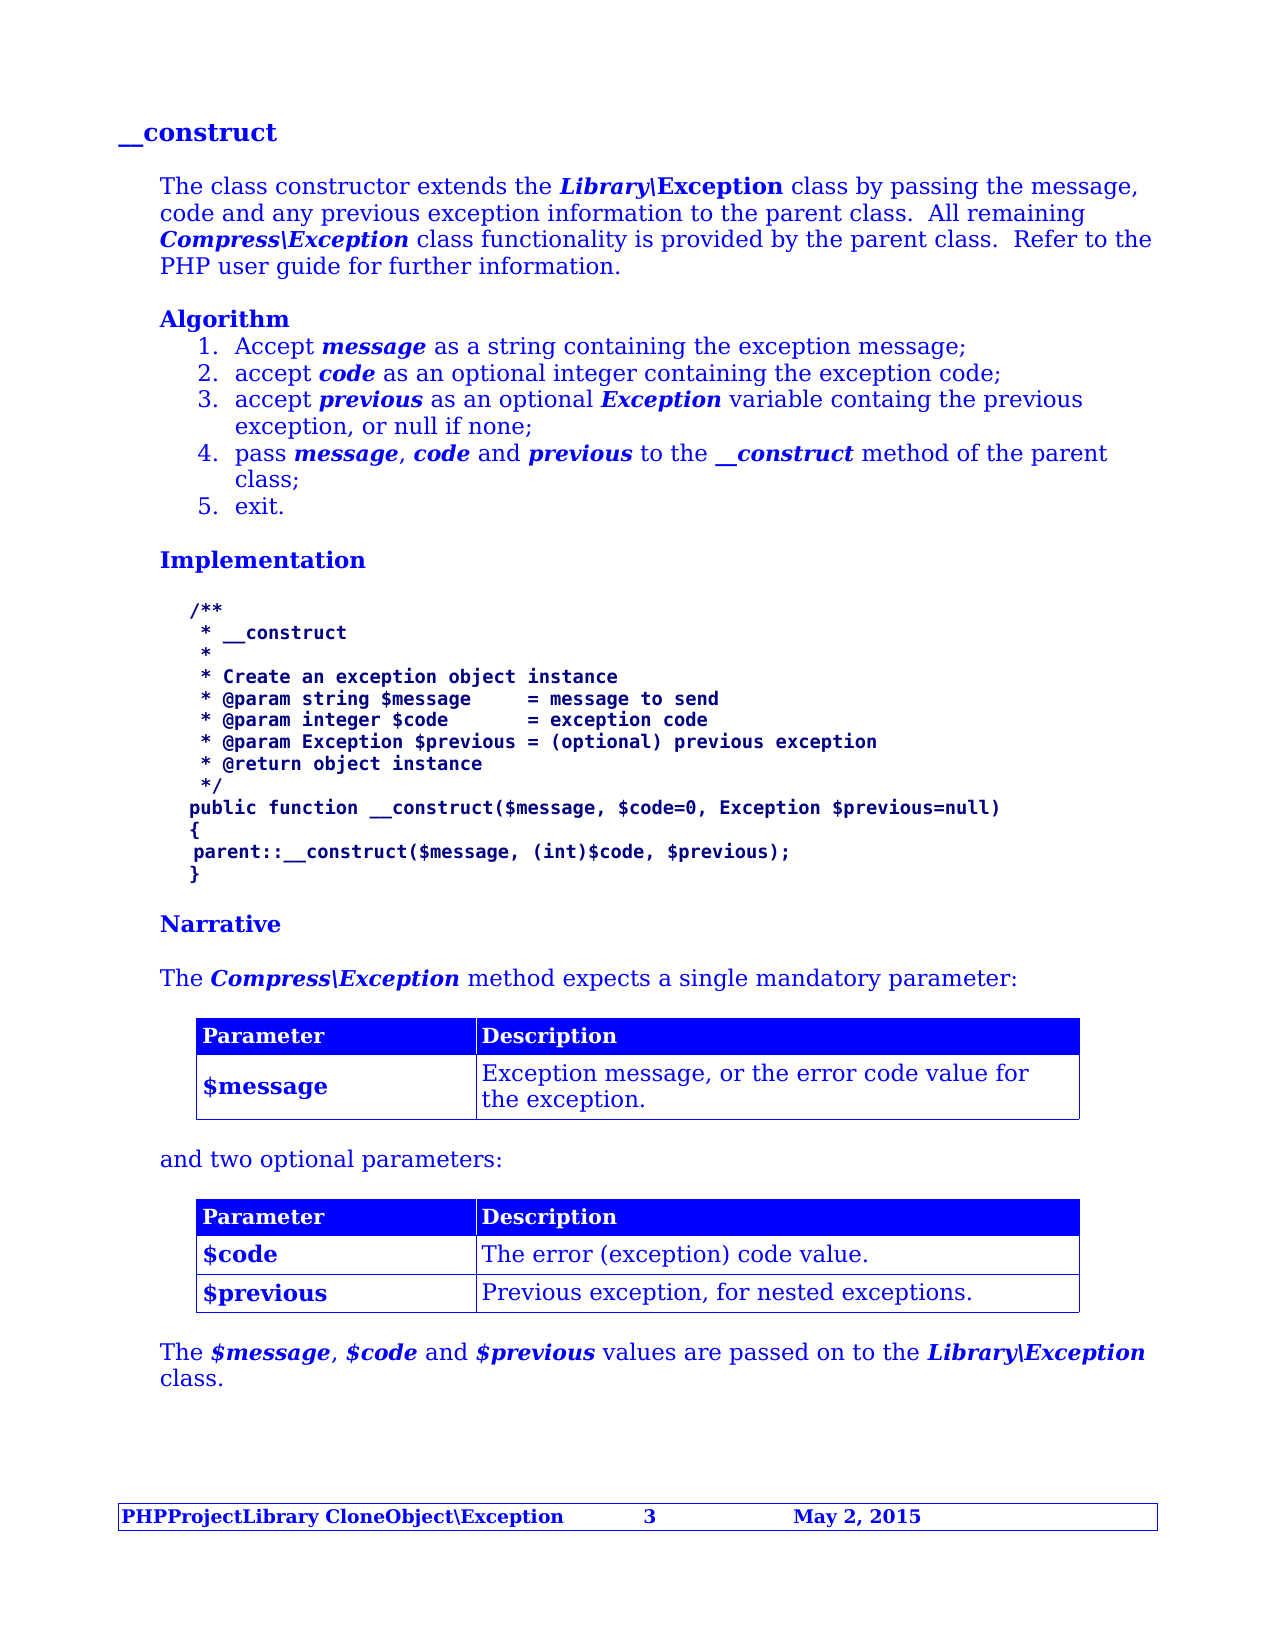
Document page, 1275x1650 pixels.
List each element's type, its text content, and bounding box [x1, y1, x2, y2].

text and two optional parameters: [159, 1146, 1157, 1172]
title __construct [118, 118, 1157, 147]
list exit. [197, 493, 1157, 520]
text The $message, $code and $previous values are passed on to the Library\Exception class. [159, 1339, 1157, 1392]
text The Compress\Exception method expects a single mandatory parameter: [159, 965, 1157, 991]
table_cell $previous [197, 1275, 476, 1312]
list parent::__construct($message, (int)$code, $previous); [189, 841, 1157, 863]
list * @param string $message = message to send [189, 688, 1157, 709]
list { [189, 819, 1157, 841]
list * __construct [189, 622, 1157, 644]
list } [189, 863, 1157, 884]
list * @return object instance [189, 753, 1157, 775]
text The class constructor extends the Library\Exception class by passing the message, code and any previous exception information to the parent class. All remaining Compress\Exception class functionality is provided by the parent class. Refer to the PHP user guide for further information. [159, 173, 1157, 280]
table_cell Exception message, or the error code value for the exception. [477, 1055, 1079, 1119]
table_header Description [477, 1019, 1079, 1054]
list pass message, code and previous to the __construct method of the parent class; [197, 440, 1157, 493]
list /** [189, 600, 1157, 622]
list */ [189, 775, 1157, 797]
list Accept message as a string containing the exception message; [197, 333, 1157, 360]
text Implementation [159, 547, 1157, 573]
list public function __construct($message, $code=0, Exception $previous=null) [189, 797, 1157, 819]
list * Create an exception object instance [189, 666, 1157, 688]
list * [189, 644, 1157, 666]
list * @param Exception $previous = (optional) previous exception [189, 731, 1157, 753]
table_cell $code [197, 1236, 476, 1273]
list accept previous as an optional Exception variable containg the previous exception, or null if none; [197, 387, 1157, 440]
table_header Parameter [197, 1200, 476, 1235]
table_cell The error (exception) code value. [477, 1236, 1079, 1273]
list accept code as an optional integer containing the exception code; [197, 360, 1157, 387]
table_cell $message [197, 1055, 476, 1119]
text Algorithm [159, 306, 1157, 333]
table_header Parameter [197, 1019, 476, 1054]
list * @param integer $code = exception code [189, 709, 1157, 731]
table_cell Previous exception, for nested exceptions. [477, 1275, 1079, 1312]
table_header Description [477, 1200, 1079, 1235]
text Narrative [159, 911, 1157, 938]
